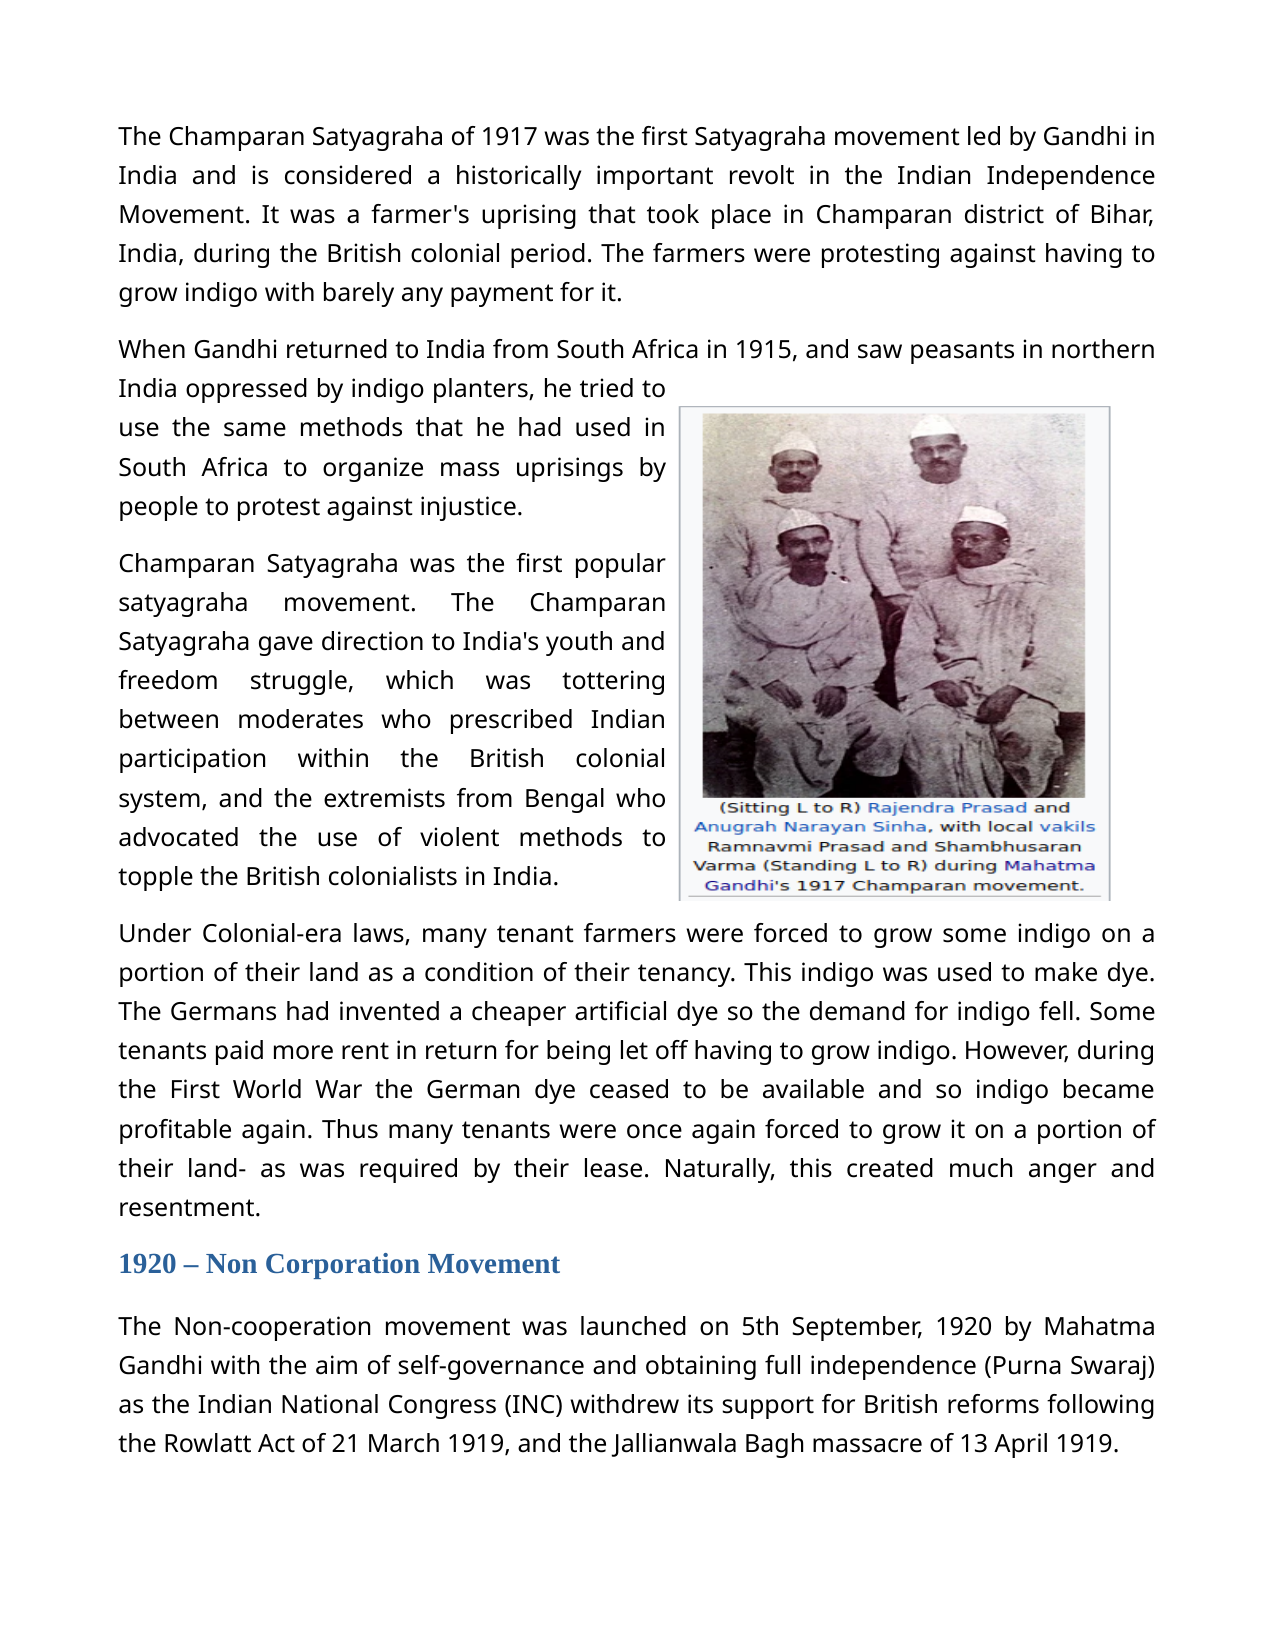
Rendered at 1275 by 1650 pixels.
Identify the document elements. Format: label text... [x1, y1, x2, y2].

text The Non-cooperation movement was launched on 5th September, 1920 by Mahatma Gandhi with the aim of self-governance and obtaining full independence (Purna Swaraj) as the Indian National Congress (INC) withdrew its support for British reforms following the Rowlatt Act of 21 March 1919, and the Jallianwala Bagh massacre of 13 April 1919. [118, 1308, 1157, 1460]
text [1114, 545, 1157, 893]
text 1920 – Non Corporation Movement [118, 1246, 1157, 1280]
text When Gandhi returned to India from South Africa in 1915, and saw peasants in northern India oppressed by indigo planters, he tried to use the same methods that he had used in South Africa to organize mass uprisings by people to protest against injustice. [118, 332, 1157, 522]
text Champaran Satyagraha was the first popular satyagraha movement. The Champaran Satyagraha gave direction to India's youth and freedom struggle, which was tottering between moderates who prescribed Indian participation within the British colonial system, and the extremists from Bengal who advocated the use of violent methods to topple the British colonialists in India. [118, 545, 676, 893]
text The Champaran Satyagraha of 1917 was the first Satyagraha movement led by Gandhi in India and is considered a historically important revolt in the Indian Independence Movement. It was a farmer's uprising that took place in Champaran district of Bihar, India, during the British colonial period. The farmers were protesting against having to grow indigo with barely any payment for it. [118, 118, 1157, 309]
picture [676, 403, 1114, 901]
text Under Colonial-era laws, many tenant farmers were forced to grow some indigo on a portion of their land as a condition of their tenancy. This indigo was used to make dye. The Germans had invented a cheaper artificial dye so the demand for indigo fell. Some tenants paid more rent in return for being let off having to grow indigo. However, during the First World War the German dye ceased to be available and so indigo became profitable again. Thus many tenants were once again forced to grow it on a portion of their land- as was required by their lease. Naturally, this created much anger and resentment. [118, 915, 1157, 1224]
